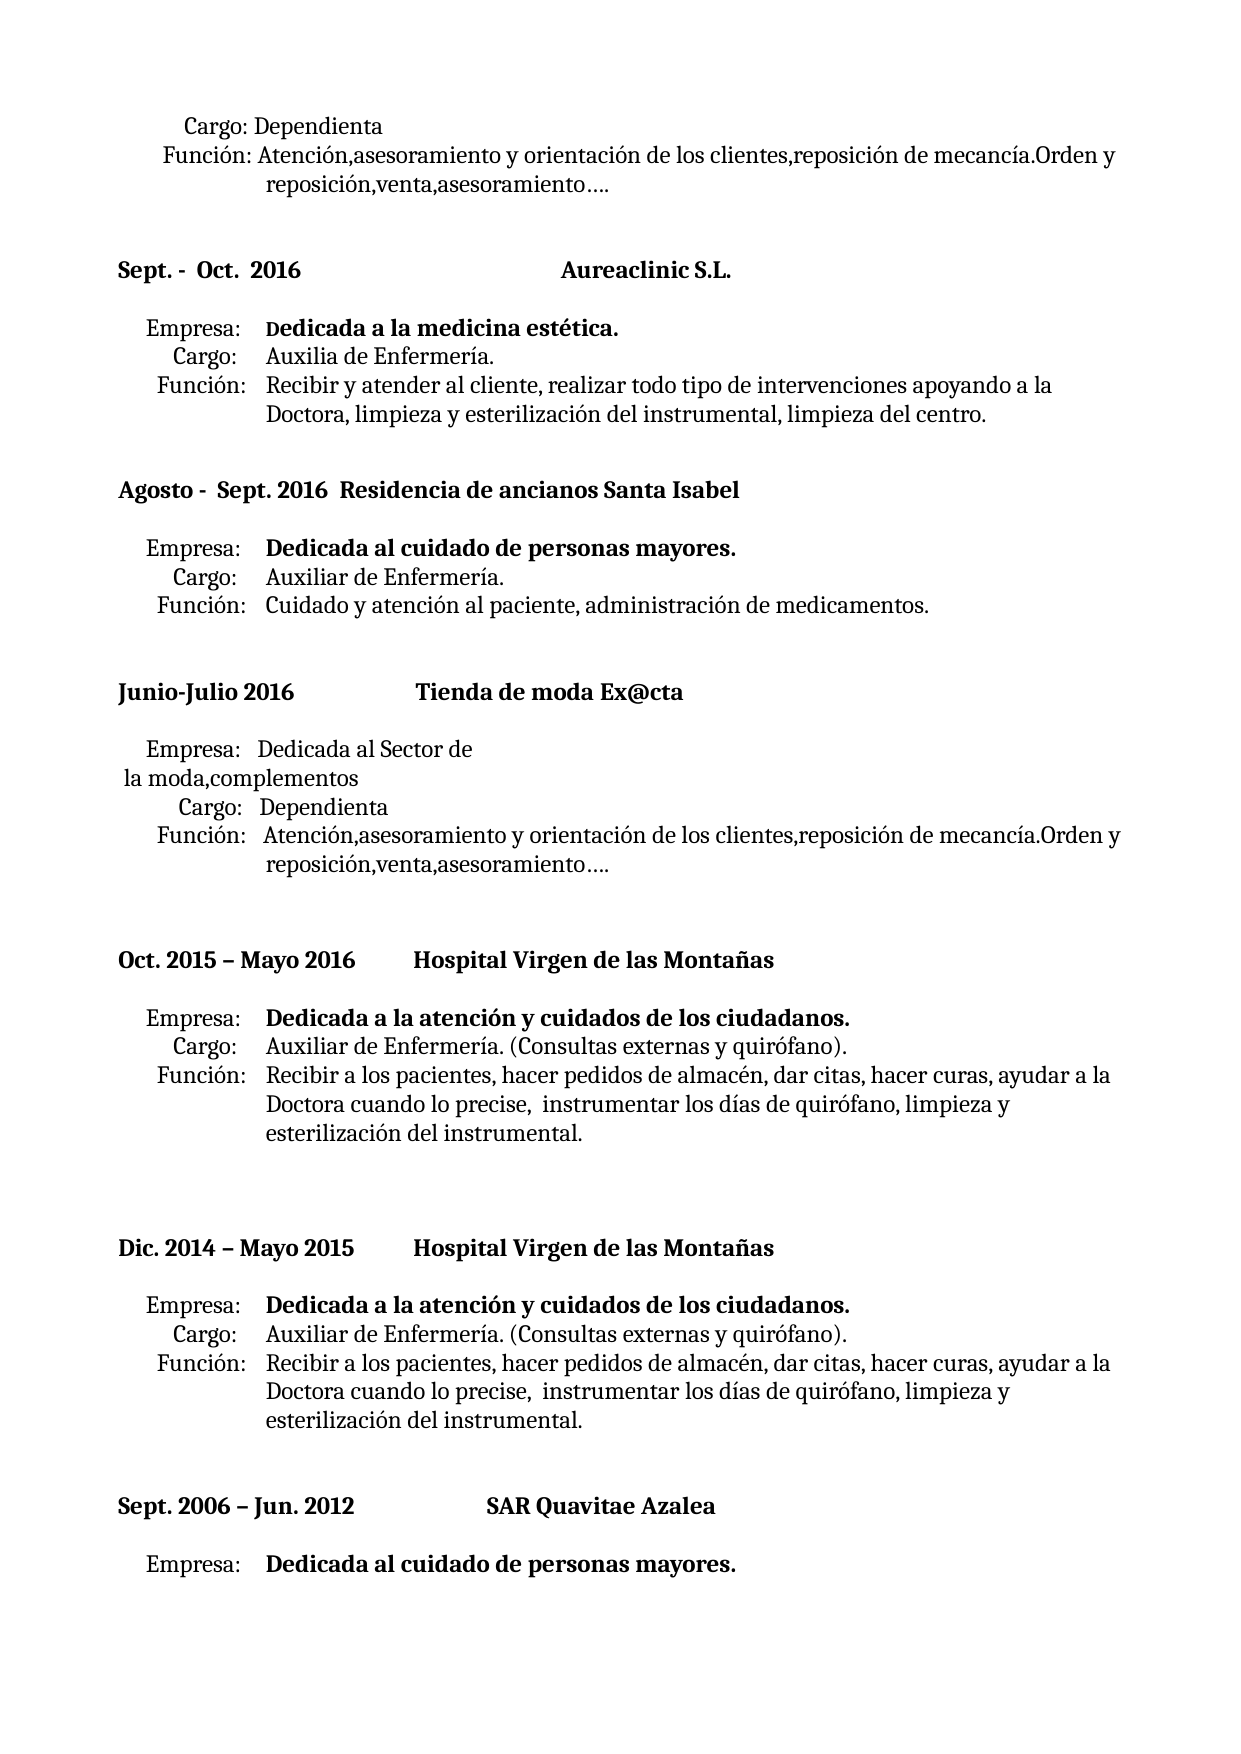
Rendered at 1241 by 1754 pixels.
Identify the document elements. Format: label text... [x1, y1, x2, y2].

text Empresa: Dedicada al cuidado de personas mayores. [118, 1550, 1138, 1578]
text Empresa: Dedicada a la medicina estética. [118, 313, 1138, 342]
text Cargo: Auxilia de Enfermería. [118, 342, 1138, 371]
text Cargo: Auxiliar de Enfermería. (Consultas externas y quirófano). [118, 1032, 1138, 1061]
text Función: Atención,asesoramiento y orientación de los clientes,reposición de mecancía.Orden y reposición,venta,asesoramiento…. [118, 141, 1138, 198]
text Junio-Julio 2016 Tienda de moda Ex@cta [118, 678, 1138, 706]
text la moda,complementos [118, 764, 1138, 793]
text Función: Recibir y atender al cliente, realizar todo tipo de intervenciones apoyando a la Doctora, limpieza y esterilización del instrumental, limpieza del centro. [118, 371, 1138, 428]
text Función: Atención,asesoramiento y orientación de los clientes,reposición de mecancía.Orden y reposición,venta,asesoramiento…. [118, 821, 1138, 879]
text Sept. - Oct. 2016 Aureaclinic S.L. [118, 256, 1138, 285]
text Oct. 2015 – Mayo 2016 Hospital Virgen de las Montañas [118, 946, 1138, 975]
text Cargo: Auxiliar de Enfermería. (Consultas externas y quirófano). [118, 1320, 1138, 1348]
text Función: Recibir a los pacientes, hacer pedidos de almacén, dar citas, hacer curas, ayudar a la Doctora cuando lo precise, instrumentar los días de quirófano, limpieza y esterilización del instrumental. [118, 1348, 1138, 1435]
text Empresa: Dedicada al Sector de [118, 735, 1138, 764]
text Dic. 2014 – Mayo 2015 Hospital Virgen de las Montañas [118, 1233, 1138, 1262]
text Empresa: Dedicada a la atención y cuidados de los ciudadanos. [118, 1003, 1138, 1032]
text Cargo: Auxiliar de Enfermería. [118, 563, 1138, 591]
text Cargo: Dependienta [118, 112, 1138, 141]
text Sept. 2006 – Jun. 2012 SAR Quavitae Azalea [118, 1492, 1138, 1521]
text Empresa: Dedicada al cuidado de personas mayores. [118, 534, 1138, 563]
text Cargo: Dependienta [118, 793, 1138, 821]
text Agosto - Sept. 2016 Residencia de ancianos Santa Isabel [118, 476, 1138, 505]
text Empresa: Dedicada a la atención y cuidados de los ciudadanos. [118, 1291, 1138, 1320]
text Función: Recibir a los pacientes, hacer pedidos de almacén, dar citas, hacer curas, ayudar a la Doctora cuando lo precise, instrumentar los días de quirófano, limpieza y esterilización del instrumental. [118, 1061, 1138, 1147]
text Función: Cuidado y atención al paciente, administración de medicamentos. [118, 591, 1138, 620]
